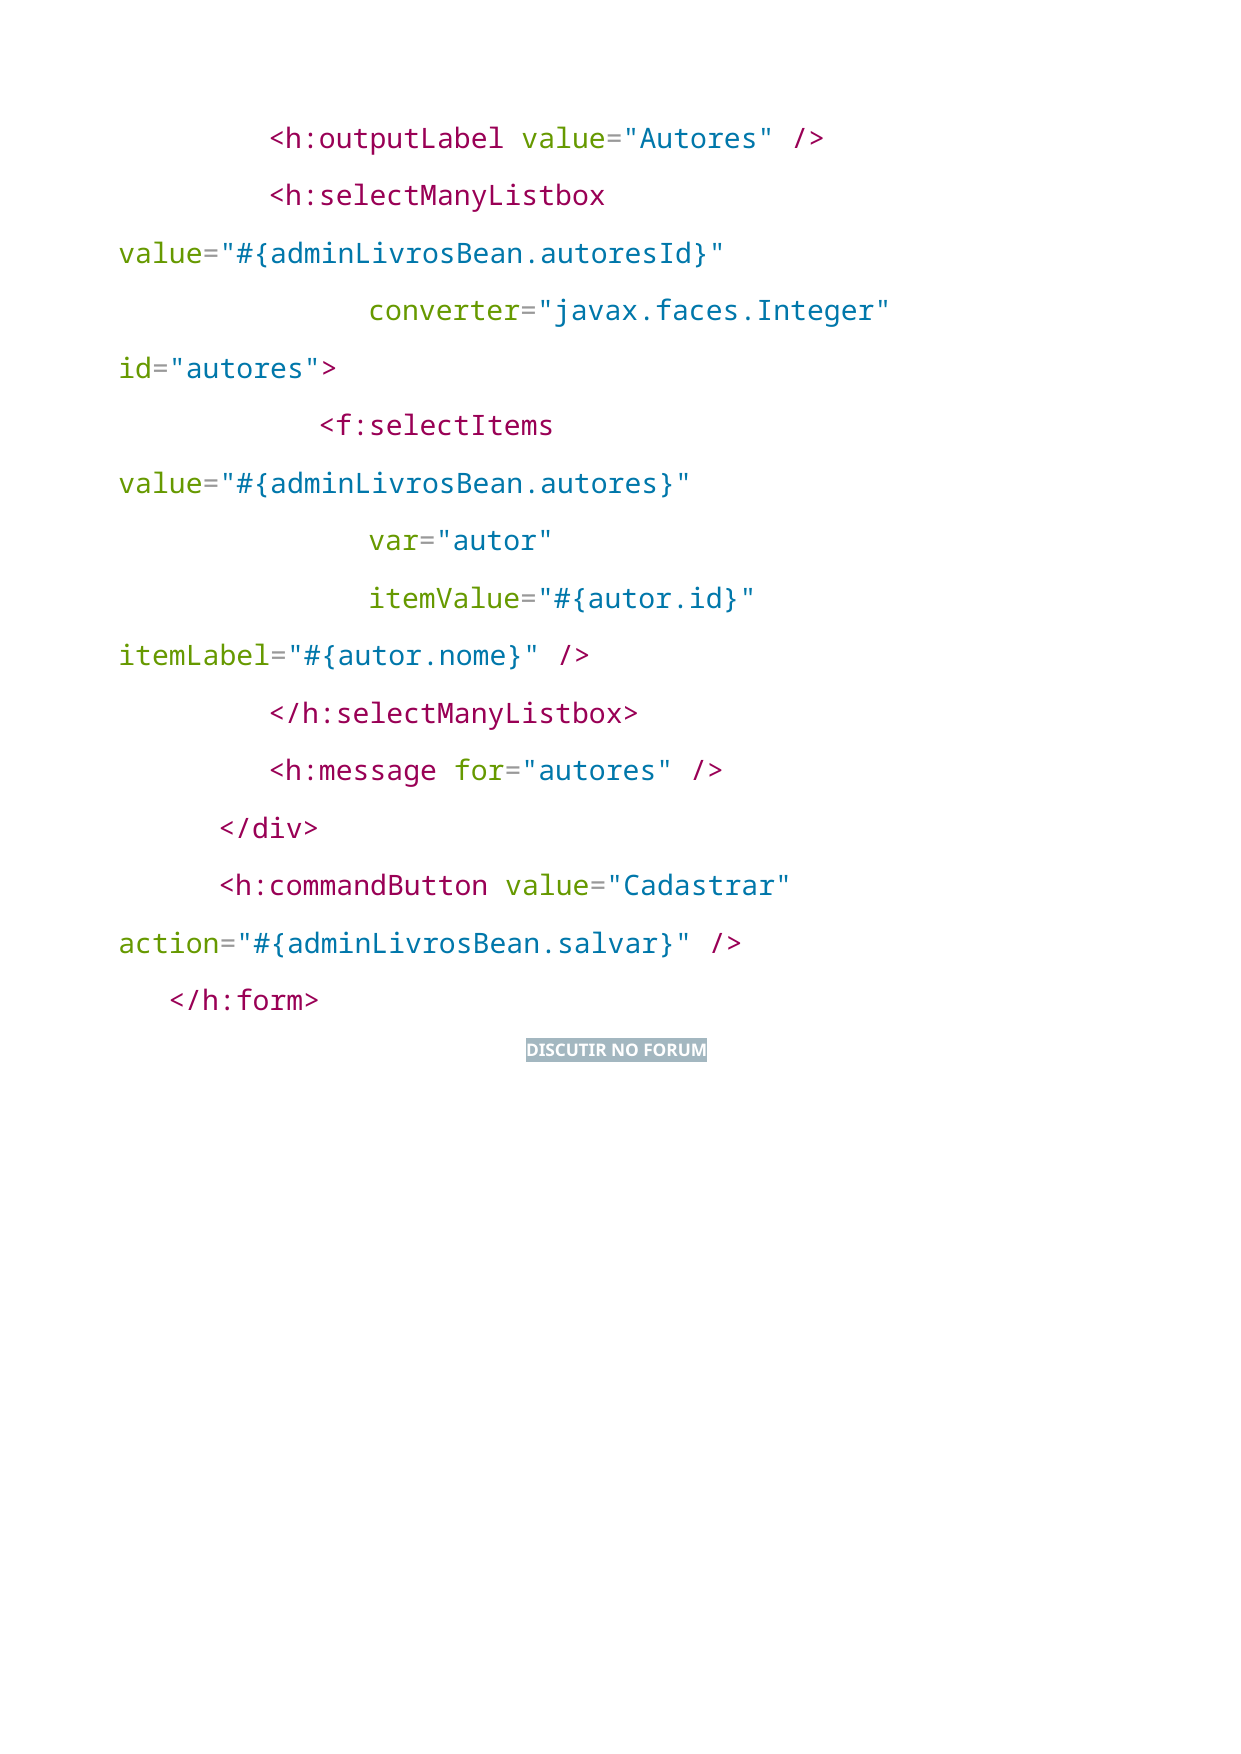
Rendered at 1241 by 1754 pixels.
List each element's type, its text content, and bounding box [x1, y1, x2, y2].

text var="autor" [118, 521, 1122, 559]
text converter="javax.faces.Integer" id="autores"> [118, 291, 1122, 386]
text <h:selectManyListbox value="#{adminLivrosBean.autoresId}" [118, 176, 1122, 271]
text <h:outputLabel value="Autores" /> [118, 118, 1122, 156]
text </h:selectManyListbox> [118, 693, 1122, 731]
text </h:form> [118, 981, 1122, 1019]
text DISCUTIR NO FORUM [118, 1038, 1114, 1062]
text <h:message for="autores" /> [118, 751, 1122, 789]
text itemValue="#{autor.id}" itemLabel="#{autor.nome}" /> [118, 578, 1122, 674]
text </div> [118, 808, 1122, 846]
text <f:selectItems value="#{adminLivrosBean.autores}" [118, 406, 1122, 501]
text <h:commandButton value="Cadastrar" action="#{adminLivrosBean.salvar}" /> [118, 866, 1122, 961]
